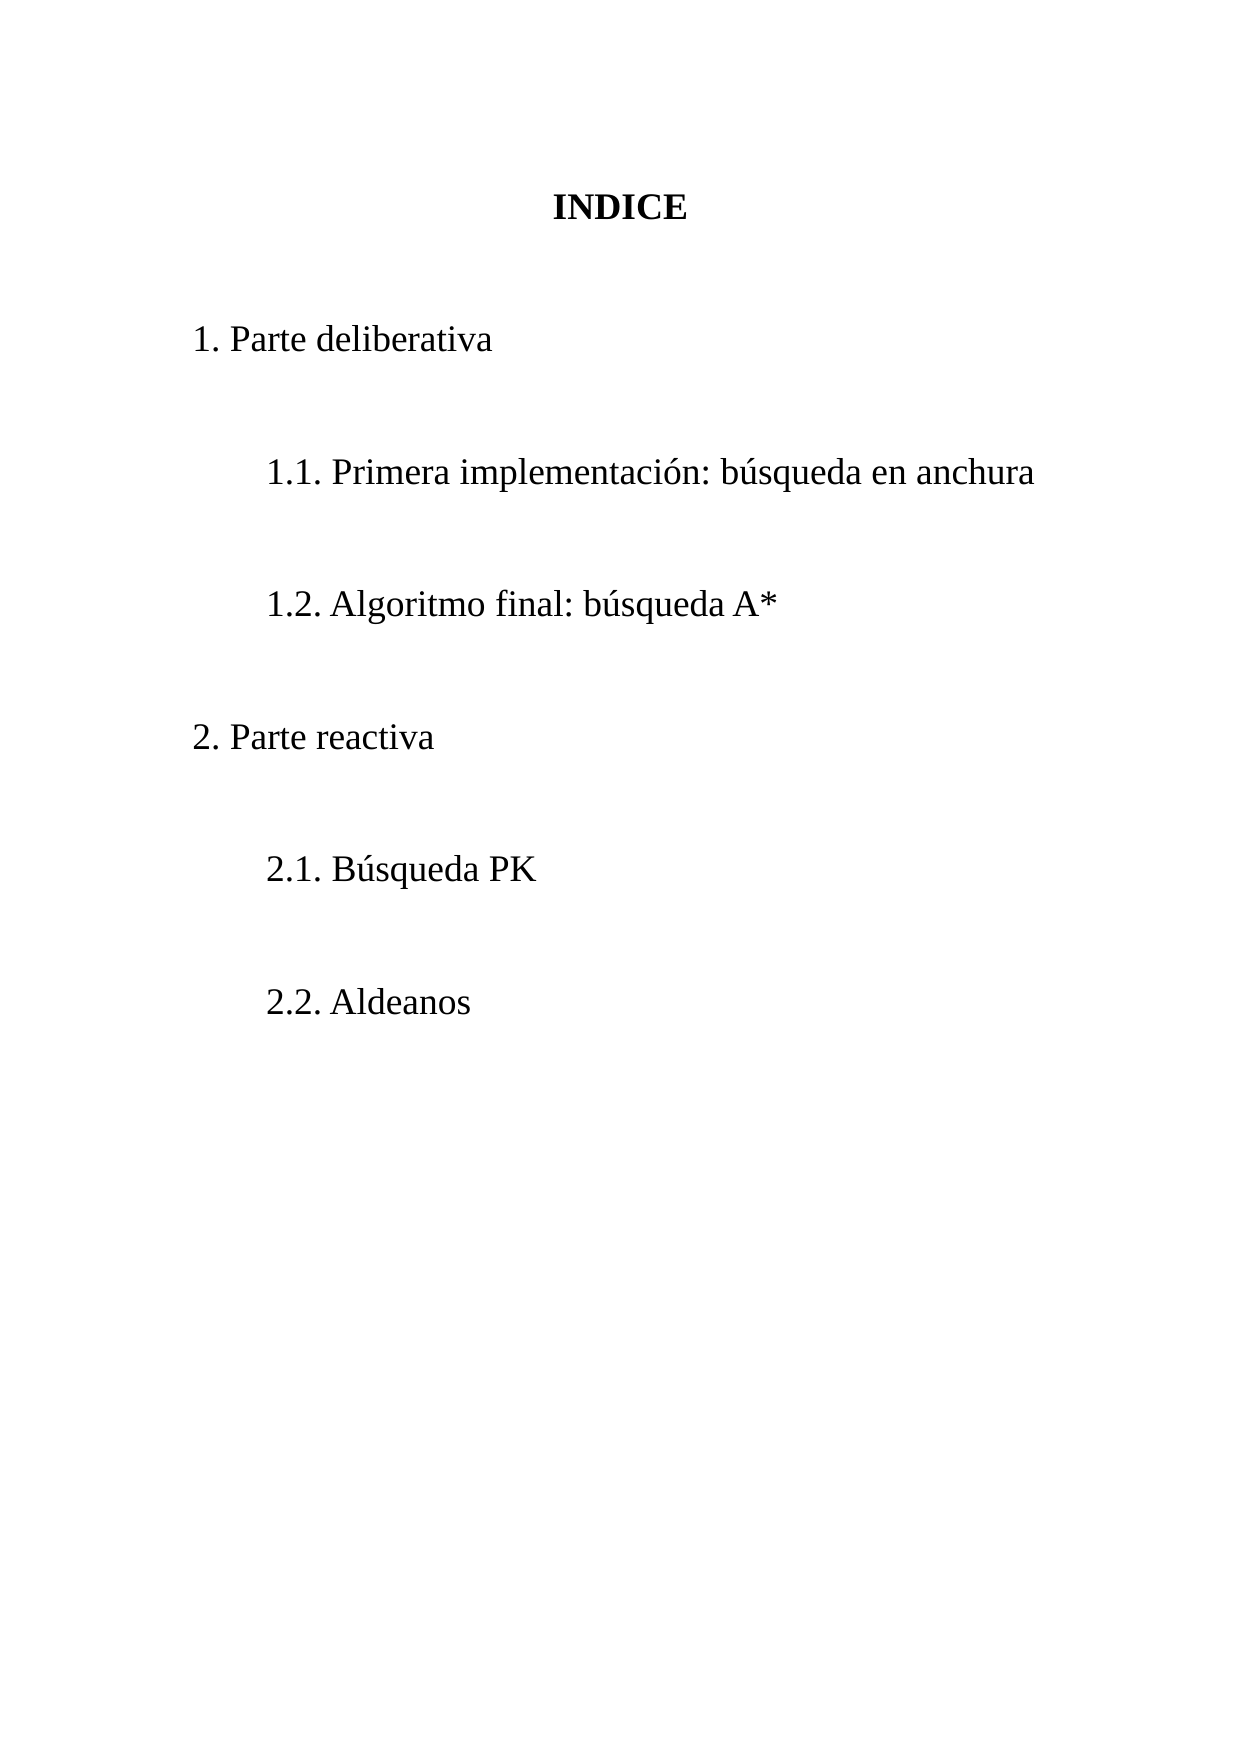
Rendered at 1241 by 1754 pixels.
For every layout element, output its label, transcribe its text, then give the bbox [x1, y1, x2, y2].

text 1.2. Algoritmo final: búsqueda A* [118, 582, 1122, 625]
text 1. Parte deliberativa [118, 317, 1122, 360]
text 2.2. Aldeanos [118, 979, 1122, 1022]
text 2. Parte reactiva [118, 714, 1122, 757]
text INDICE [118, 184, 1122, 227]
text 1.1. Primera implementación: búsqueda en anchura [118, 449, 1122, 492]
text 2.1. Búsqueda PK [118, 847, 1122, 890]
